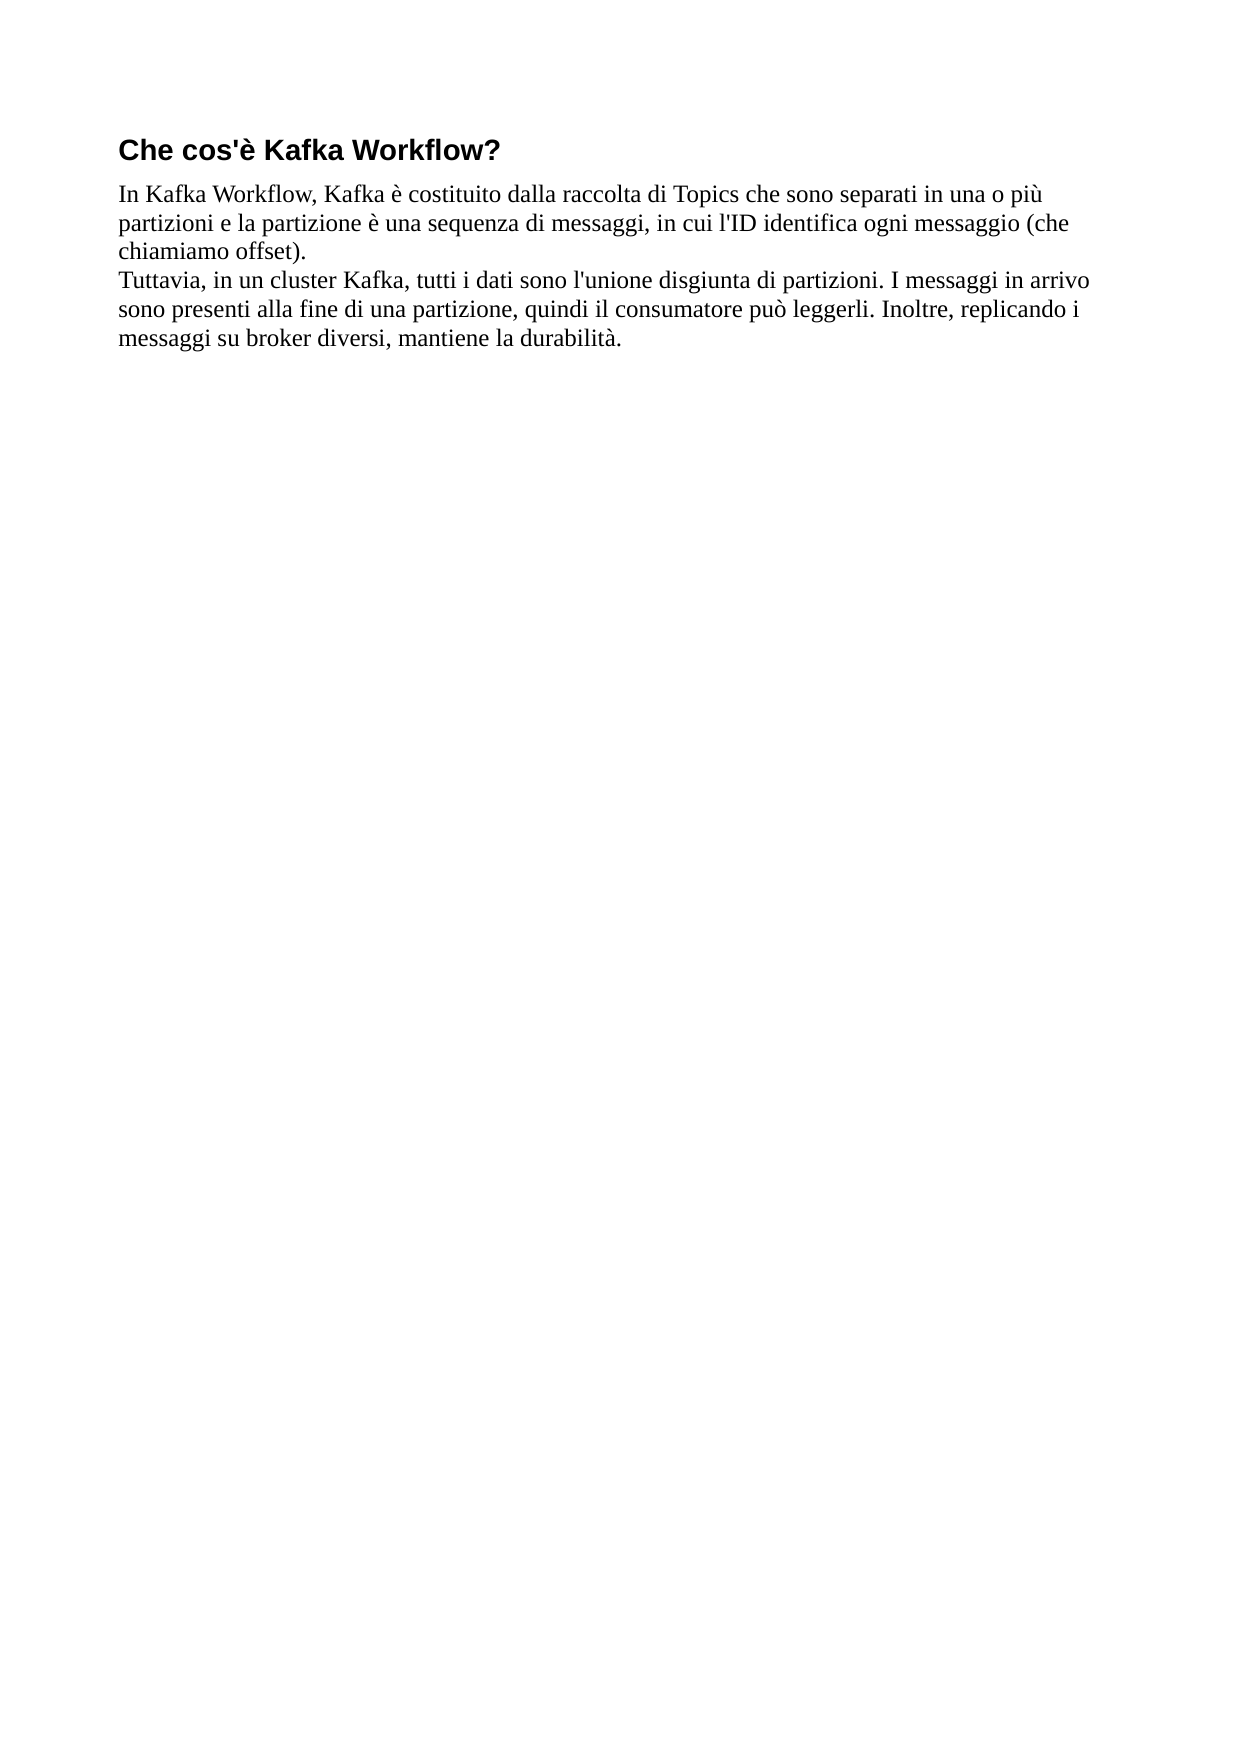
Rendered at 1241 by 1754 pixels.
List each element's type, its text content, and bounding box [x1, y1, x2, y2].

text In Kafka Workflow, Kafka è costituito dalla raccolta di Topics che sono separati in una o più partizioni e la partizione è una sequenza di messaggi, in cui l'ID identifica ogni messaggio (che chiamiamo offset). [118, 179, 1122, 265]
subtitle Che cos'è Kafka Workflow? [118, 133, 1122, 166]
text Tuttavia, in un cluster Kafka, tutti i dati sono l'unione disgiunta di partizioni. I messaggi in arrivo sono presenti alla fine di una partizione, quindi il consumatore può leggerli. Inoltre, replicando i messaggi su broker diversi, mantiene la durabilità. [118, 265, 1122, 351]
